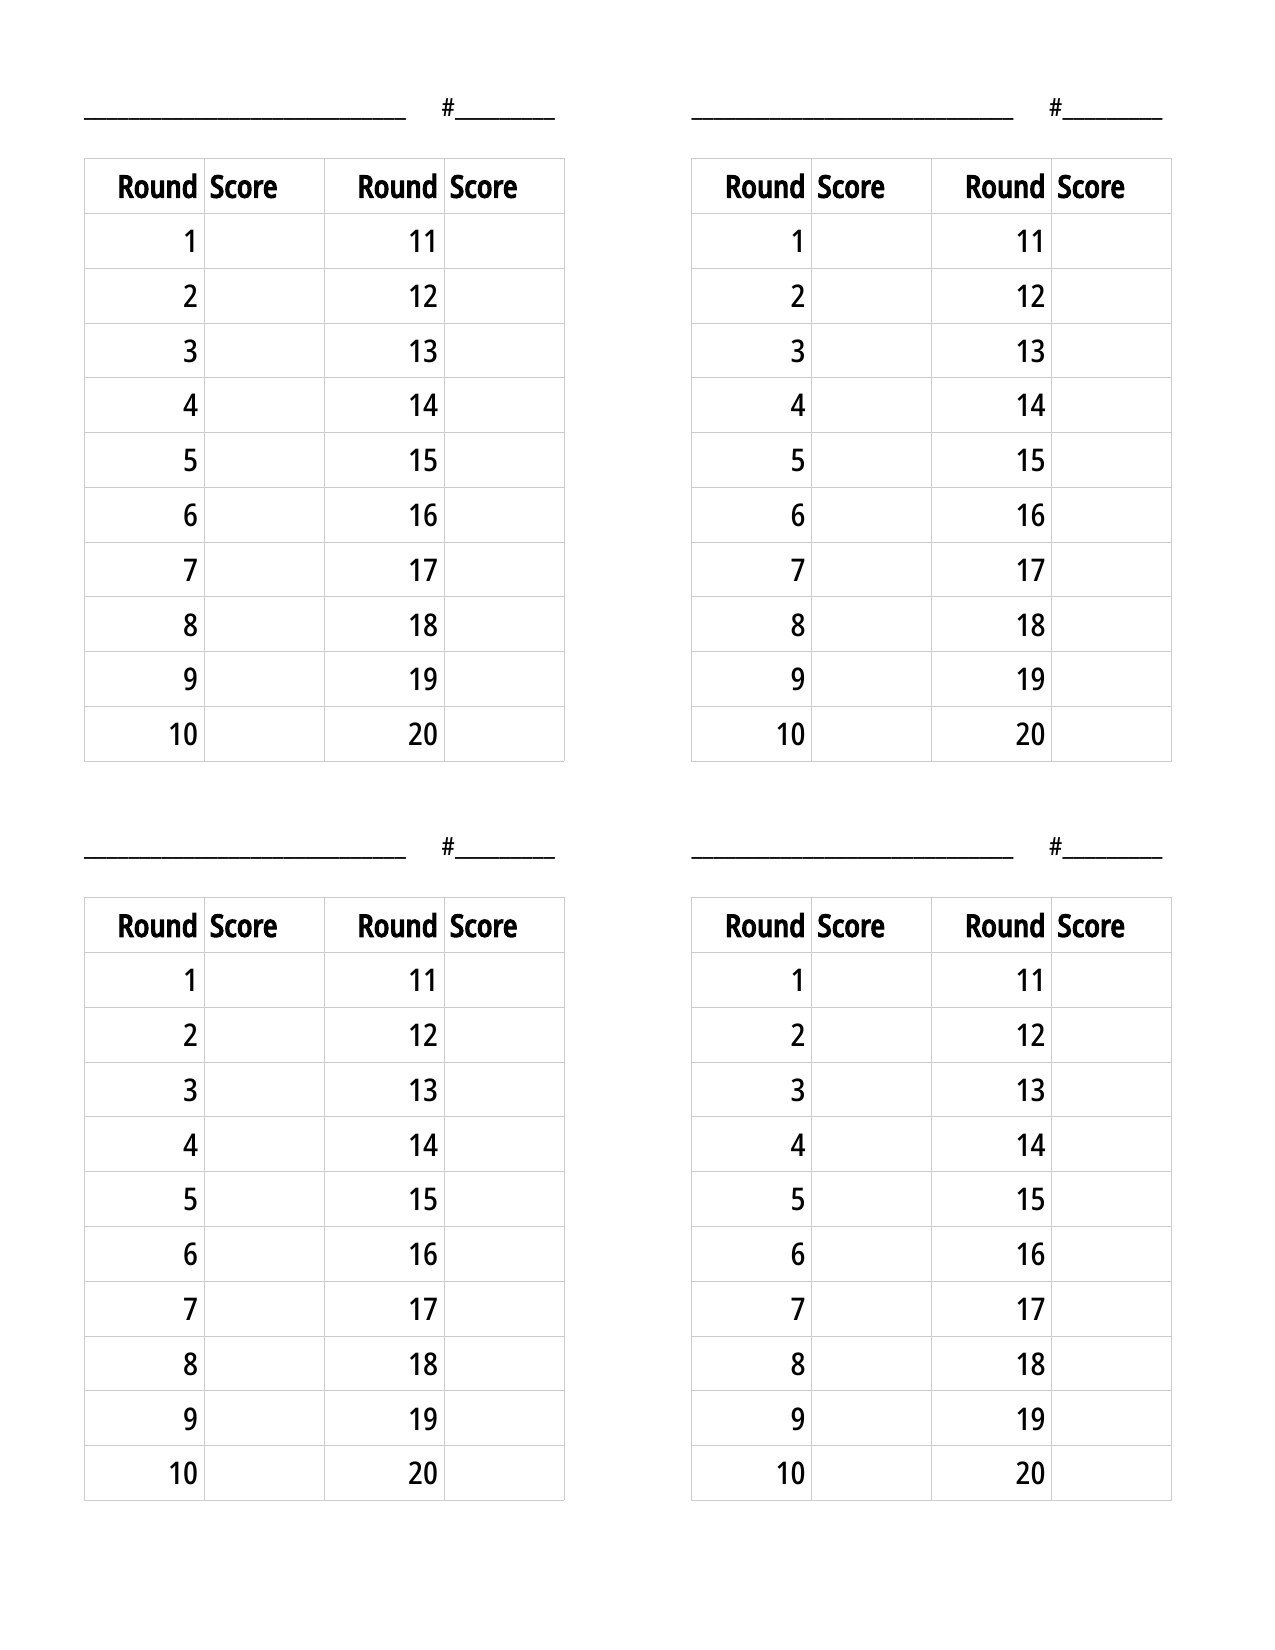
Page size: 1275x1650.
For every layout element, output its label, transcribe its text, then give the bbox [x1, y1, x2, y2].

table_cell [205, 1117, 324, 1171]
table_cell 10 [85, 707, 204, 761]
table_cell [812, 433, 931, 487]
table_cell 12 [932, 269, 1051, 322]
table_cell [812, 269, 931, 322]
table_cell [812, 597, 931, 651]
table_cell 1 [692, 214, 811, 268]
table_header Score [1052, 898, 1171, 952]
table_cell [1052, 1337, 1171, 1390]
table_cell 6 [85, 488, 204, 542]
table_cell [812, 1337, 931, 1390]
table_header Round [692, 159, 811, 213]
table_cell 15 [325, 1172, 444, 1226]
table_cell 5 [85, 433, 204, 487]
table_cell 6 [85, 1227, 204, 1281]
table_cell [205, 1008, 324, 1062]
table_cell 8 [85, 597, 204, 651]
table_cell [205, 953, 324, 1007]
table_cell [445, 378, 564, 432]
table_cell 9 [692, 652, 811, 706]
table_cell 14 [325, 1117, 444, 1171]
table_header Score [445, 159, 564, 213]
table_cell 19 [325, 1391, 444, 1445]
table_cell 17 [325, 1282, 444, 1336]
table_cell 8 [692, 597, 811, 651]
table_cell [1052, 543, 1171, 596]
table_cell [1052, 652, 1171, 706]
table_cell [812, 1172, 931, 1226]
table_cell [812, 1117, 931, 1171]
table_cell [812, 488, 931, 542]
table_cell 11 [932, 214, 1051, 268]
table_cell [445, 953, 564, 1007]
table_cell 4 [85, 1117, 204, 1171]
table_cell 6 [692, 488, 811, 542]
table_cell 17 [932, 543, 1051, 596]
table_header Score [205, 159, 324, 213]
table_cell [812, 652, 931, 706]
table_cell 13 [932, 324, 1051, 377]
table_cell [445, 488, 564, 542]
table_cell 20 [325, 707, 444, 761]
table_cell 12 [325, 1008, 444, 1062]
table_cell 10 [692, 707, 811, 761]
table_header Score [812, 159, 931, 213]
table_cell [445, 1446, 564, 1500]
table_cell [445, 1282, 564, 1336]
table_header Score [812, 898, 931, 952]
table_cell [1052, 269, 1171, 322]
table_cell 16 [325, 1227, 444, 1281]
table_cell [205, 1063, 324, 1116]
table_cell 5 [85, 1172, 204, 1226]
table_cell [205, 597, 324, 651]
text _____________________________ #_________ [691, 90, 1191, 124]
table_cell 7 [85, 1282, 204, 1336]
table_header Round [932, 159, 1051, 213]
table_cell [1052, 1227, 1171, 1281]
table_cell 19 [325, 652, 444, 706]
table_cell 17 [932, 1282, 1051, 1336]
table_cell 3 [85, 324, 204, 377]
table_cell [812, 1282, 931, 1336]
table_header Round [325, 159, 444, 213]
table_cell 16 [932, 1227, 1051, 1281]
table_cell 11 [325, 214, 444, 268]
table_cell 3 [692, 1063, 811, 1116]
table_cell [812, 1008, 931, 1062]
table_cell [205, 488, 324, 542]
table_cell [205, 543, 324, 596]
table_header Score [205, 898, 324, 952]
table_cell [205, 324, 324, 377]
table_cell 6 [692, 1227, 811, 1281]
table_cell [1052, 1172, 1171, 1226]
table_cell 17 [325, 543, 444, 596]
table_cell [205, 433, 324, 487]
table_cell 4 [692, 1117, 811, 1171]
table_cell [205, 652, 324, 706]
table_cell 7 [692, 543, 811, 596]
table_cell [205, 707, 324, 761]
table_cell 19 [932, 652, 1051, 706]
table_cell 2 [85, 1008, 204, 1062]
table_cell [445, 1117, 564, 1171]
table_cell [1052, 597, 1171, 651]
table_cell 18 [932, 597, 1051, 651]
table_cell [1052, 1117, 1171, 1171]
text _____________________________ #_________ [84, 90, 691, 124]
table_cell [205, 269, 324, 322]
table_cell [1052, 433, 1171, 487]
table_cell [1052, 378, 1171, 432]
table_cell 18 [325, 1337, 444, 1390]
table_cell 2 [692, 1008, 811, 1062]
table_cell [1052, 214, 1171, 268]
table_cell [812, 953, 931, 1007]
table_cell [445, 597, 564, 651]
table_cell 11 [932, 953, 1051, 1007]
table_header Round [85, 898, 204, 952]
table_cell [445, 1063, 564, 1116]
table_cell [1052, 1282, 1171, 1336]
table_cell 10 [85, 1446, 204, 1500]
table_cell 15 [932, 433, 1051, 487]
table_cell 4 [692, 378, 811, 432]
table_cell 20 [932, 707, 1051, 761]
table_cell 8 [85, 1337, 204, 1390]
table_cell [445, 1172, 564, 1226]
table_cell [205, 1172, 324, 1226]
table_cell 20 [325, 1446, 444, 1500]
table_cell [1052, 1446, 1171, 1500]
table_header Round [932, 898, 1051, 952]
table_cell [812, 324, 931, 377]
table_cell [812, 707, 931, 761]
table_cell 7 [85, 543, 204, 596]
table_cell 9 [692, 1391, 811, 1445]
table_cell [445, 1391, 564, 1445]
table_cell 3 [85, 1063, 204, 1116]
table_cell 11 [325, 953, 444, 1007]
table_cell 5 [692, 433, 811, 487]
table_cell 19 [932, 1391, 1051, 1445]
table_cell [1052, 1391, 1171, 1445]
table_cell 13 [932, 1063, 1051, 1116]
table_cell [812, 1446, 931, 1500]
table_cell 4 [85, 378, 204, 432]
table_cell [205, 378, 324, 432]
table_cell [812, 543, 931, 596]
table_cell 15 [932, 1172, 1051, 1226]
table_cell [1052, 953, 1171, 1007]
table_cell [205, 1337, 324, 1390]
table_cell [1052, 1008, 1171, 1062]
table_cell [205, 1282, 324, 1336]
table_cell [205, 214, 324, 268]
table_cell 13 [325, 1063, 444, 1116]
table_cell [445, 652, 564, 706]
table_cell 9 [85, 1391, 204, 1445]
table_cell 12 [325, 269, 444, 322]
table_cell [1052, 707, 1171, 761]
table_cell 14 [932, 378, 1051, 432]
table_cell [445, 1337, 564, 1390]
table_cell 7 [692, 1282, 811, 1336]
table_cell 1 [85, 953, 204, 1007]
table_cell [205, 1391, 324, 1445]
table_header Score [445, 898, 564, 952]
table_cell [812, 378, 931, 432]
table_cell 3 [692, 324, 811, 377]
table_cell [445, 433, 564, 487]
table_cell 16 [325, 488, 444, 542]
table_header Score [1052, 159, 1171, 213]
table_cell 9 [85, 652, 204, 706]
table_cell [445, 269, 564, 322]
text _____________________________ #_________ [691, 829, 1191, 863]
table_cell 5 [692, 1172, 811, 1226]
table_cell [812, 1227, 931, 1281]
table_cell 15 [325, 433, 444, 487]
text _____________________________ #_________ [84, 829, 691, 863]
table_header Round [325, 898, 444, 952]
table_cell [445, 1008, 564, 1062]
table_cell [445, 1227, 564, 1281]
table_cell 1 [85, 214, 204, 268]
table_header Round [85, 159, 204, 213]
table_cell 18 [325, 597, 444, 651]
table_cell [445, 214, 564, 268]
table_cell 14 [932, 1117, 1051, 1171]
table_cell 2 [85, 269, 204, 322]
table_header Round [692, 898, 811, 952]
table_cell [445, 543, 564, 596]
table_cell [1052, 1063, 1171, 1116]
table_cell 20 [932, 1446, 1051, 1500]
table_cell [812, 1391, 931, 1445]
table_cell 12 [932, 1008, 1051, 1062]
table_cell 18 [932, 1337, 1051, 1390]
table_cell 14 [325, 378, 444, 432]
table_cell [205, 1446, 324, 1500]
table_cell [812, 214, 931, 268]
table_cell [812, 1063, 931, 1116]
table_cell 16 [932, 488, 1051, 542]
table_cell [445, 324, 564, 377]
table_cell [205, 1227, 324, 1281]
table_cell [445, 707, 564, 761]
table_cell [1052, 488, 1171, 542]
table_cell 2 [692, 269, 811, 322]
table_cell 1 [692, 953, 811, 1007]
table_cell 10 [692, 1446, 811, 1500]
table_cell 8 [692, 1337, 811, 1390]
table_cell 13 [325, 324, 444, 377]
table_cell [1052, 324, 1171, 377]
